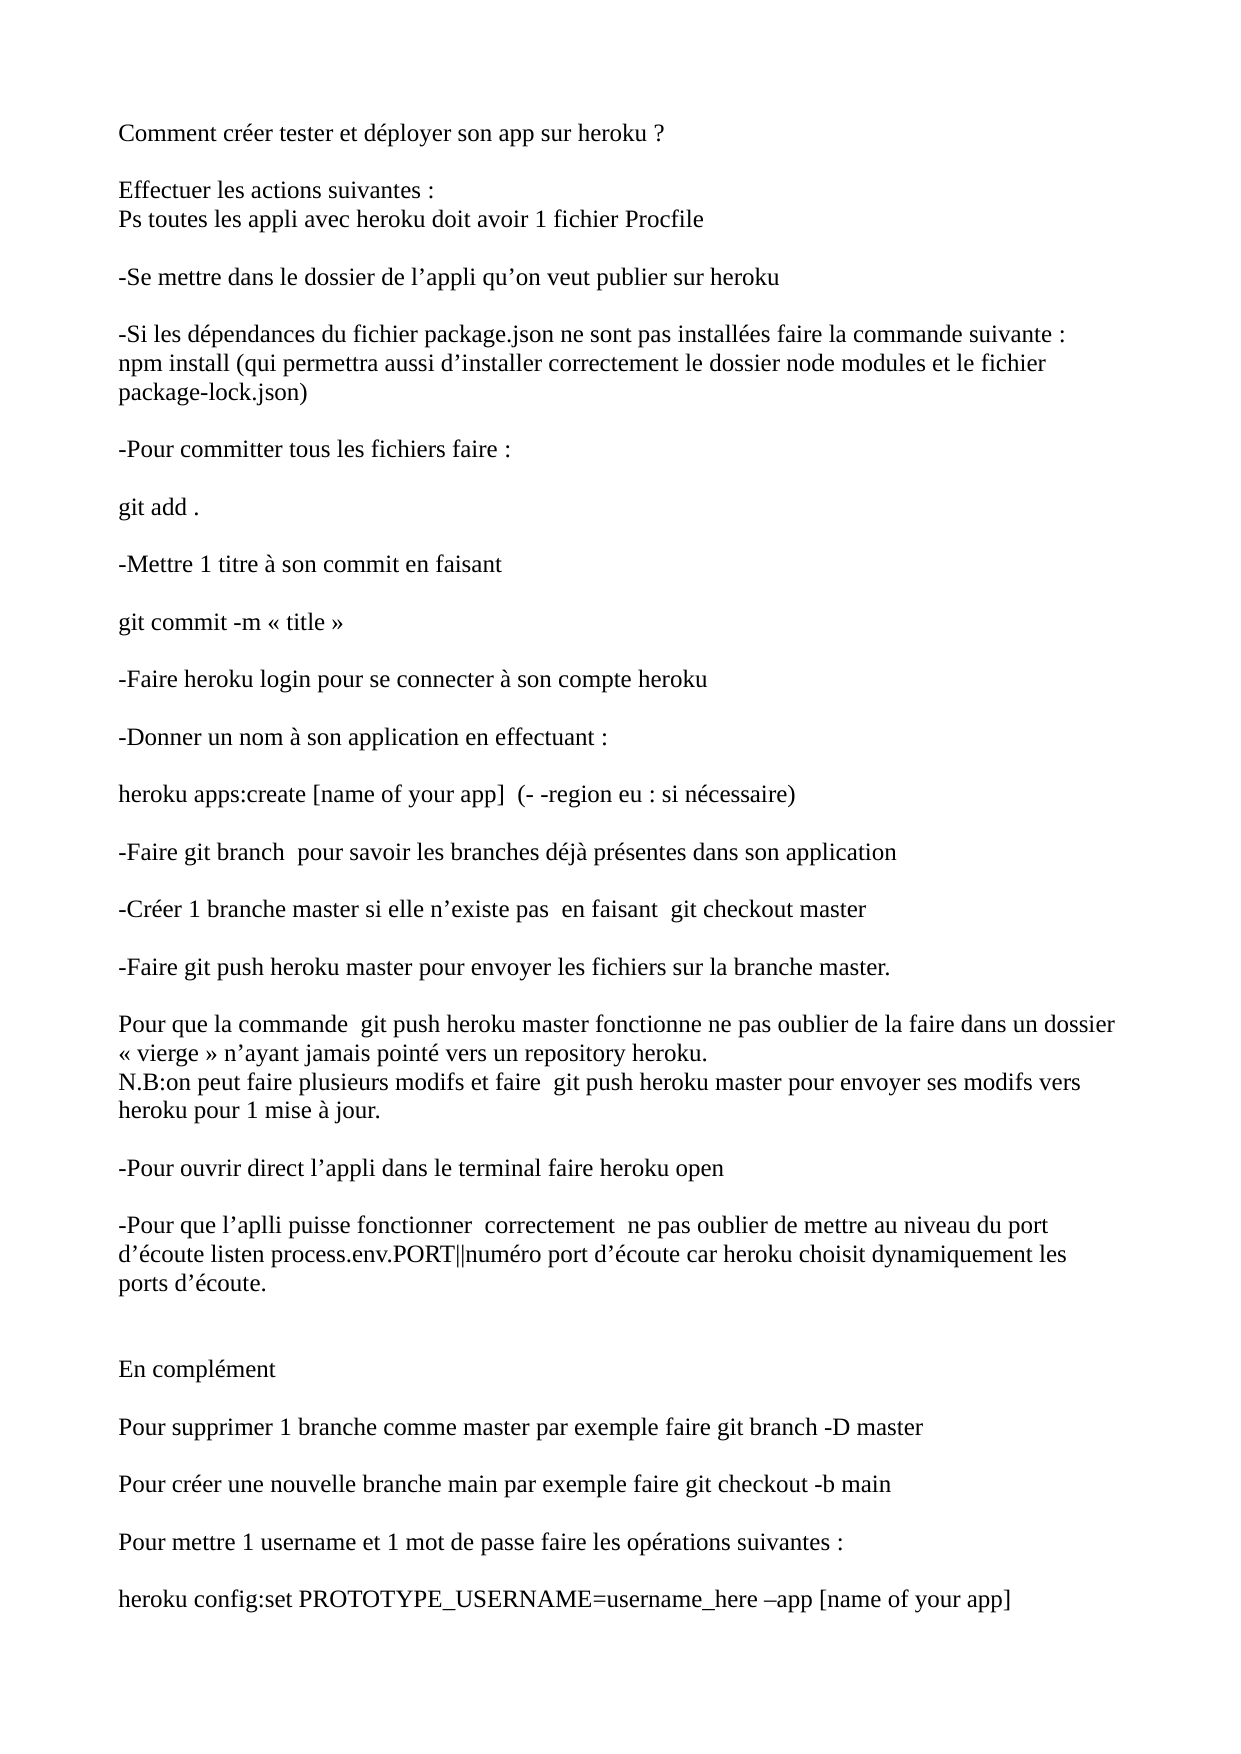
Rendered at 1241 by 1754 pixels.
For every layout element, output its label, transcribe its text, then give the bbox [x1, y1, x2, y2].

text -Pour ouvrir direct l’appli dans le terminal faire heroku open [118, 1153, 1122, 1182]
text -Faire heroku login pour se connecter à son compte heroku [118, 664, 1122, 693]
text heroku config:set PROTOTYPE_USERNAME=username_here –app [name of your app] [118, 1584, 1122, 1613]
text Effectuer les actions suivantes : [118, 176, 1122, 204]
text Pour supprimer 1 branche comme master par exemple faire git branch -D master [118, 1412, 1122, 1441]
text -Mettre 1 titre à son commit en faisant [118, 549, 1122, 578]
text -Créer 1 branche master si elle n’existe pas en faisant git checkout master [118, 894, 1122, 923]
text -Faire git branch pour savoir les branches déjà présentes dans son application [118, 837, 1122, 866]
text N.B:on peut faire plusieurs modifs et faire git push heroku master pour envoyer ses modifs vers heroku pour 1 mise à jour. [118, 1067, 1122, 1124]
text heroku apps:create [name of your app] (- -region eu : si nécessaire) [118, 779, 1122, 808]
text -Pour committer tous les fichiers faire : [118, 434, 1122, 463]
text -Pour que l’aplli puisse fonctionner correctement ne pas oublier de mettre au niveau du port d’écoute listen process.env.PORT||numéro port d’écoute car heroku choisit dynamiquement les ports d’écoute. [118, 1211, 1122, 1297]
text Pour mettre 1 username et 1 mot de passe faire les opérations suivantes : [118, 1527, 1122, 1556]
text En complément [118, 1354, 1122, 1383]
text Pour créer une nouvelle branche main par exemple faire git checkout -b main [118, 1469, 1122, 1498]
text Comment créer tester et déployer son app sur heroku ? [118, 118, 1122, 147]
text npm install (qui permettra aussi d’installer correctement le dossier node modules et le fichier package-lock.json) [118, 348, 1122, 406]
text -Donner un nom à son application en effectuant : [118, 722, 1122, 751]
text -Faire git push heroku master pour envoyer les fichiers sur la branche master. [118, 952, 1122, 981]
text Pour que la commande git push heroku master fonctionne ne pas oublier de la faire dans un dossier « vierge » n’ayant jamais pointé vers un repository heroku. [118, 1009, 1122, 1067]
text -Se mettre dans le dossier de l’appli qu’on veut publier sur heroku [118, 262, 1122, 291]
text git commit -m « title » [118, 607, 1122, 636]
text git add . [118, 492, 1122, 521]
text Ps toutes les appli avec heroku doit avoir 1 fichier Procfile [118, 204, 1122, 233]
text -Si les dépendances du fichier package.json ne sont pas installées faire la commande suivante : [118, 319, 1122, 348]
